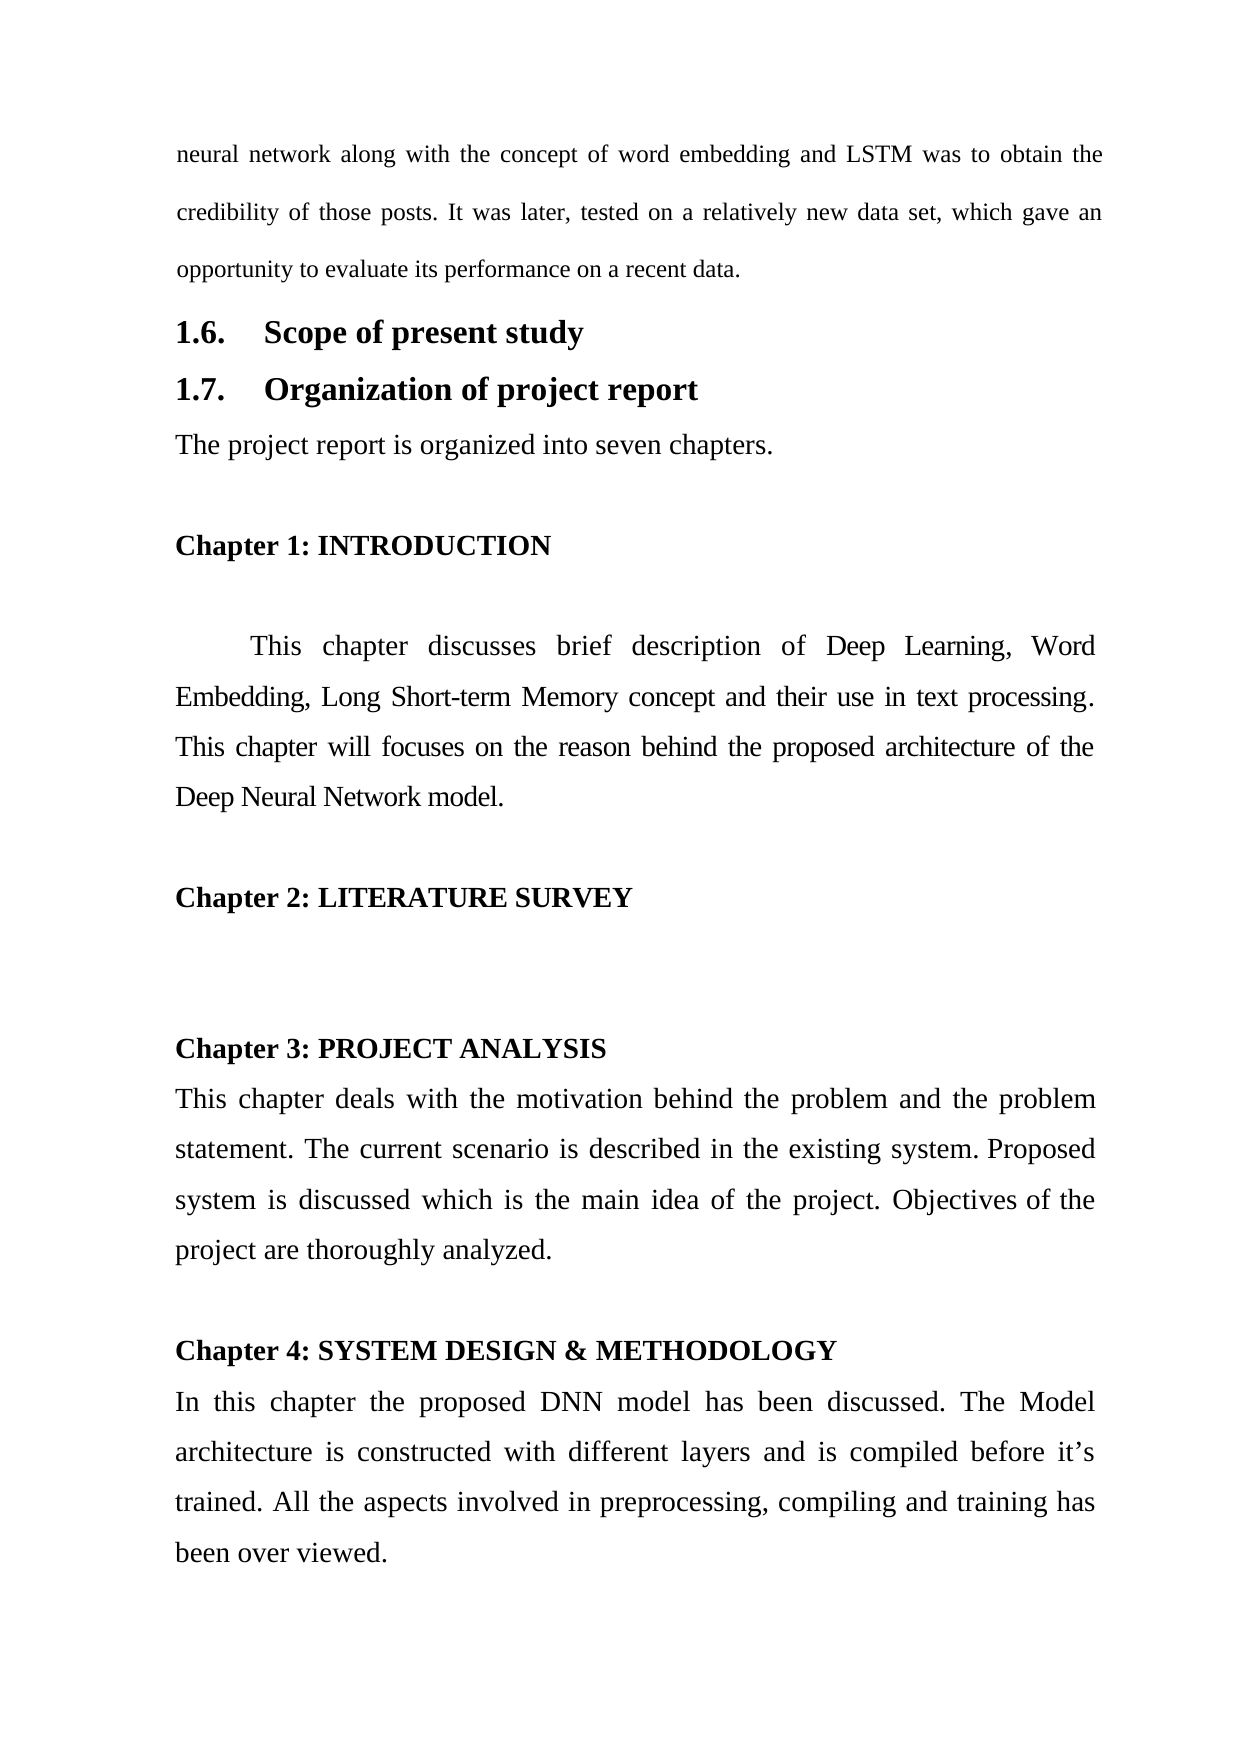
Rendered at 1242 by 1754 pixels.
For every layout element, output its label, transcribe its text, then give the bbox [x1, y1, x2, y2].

list Organization of project report [175, 369, 1104, 408]
text This chapter discusses brief description of Deep Learning, Word Embedding, Long Short-term Memory concept and their use in text processing. This chapter will focuses on the reason behind the proposed architecture of the Deep Neural Network model. [175, 628, 1096, 813]
text This chapter deals with the motivation behind the problem and the problem statement. The current scenario is described in the existing system. Proposed system is discussed which is the main idea of the project. Objectives of the project are thoroughly analyzed. [175, 1081, 1096, 1266]
list neural network along with the concept of word embedding and LSTM was to obtain the credibility of those posts. It was later, tested on a relatively new data set, which gave an opportunity to evaluate its performance on a recent data. [175, 139, 1104, 283]
text Chapter 1: INTRODUCTION [175, 528, 1104, 561]
text Chapter 2: LITERATURE SURVEY [175, 880, 1104, 913]
text Chapter 4: SYSTEM DESIGN & METHODOLOGY [175, 1333, 1104, 1367]
text The project report is organized into seven chapters. [175, 427, 1104, 461]
text Chapter 3: PROJECT ANALYSIS [175, 1031, 1104, 1064]
list Scope of present study [175, 312, 1104, 350]
text In this chapter the proposed DNN model has been discussed. The Model architecture is constructed with different layers and is compiled before it’s trained. All the aspects involved in preprocessing, compiling and training has been over viewed. [175, 1384, 1096, 1568]
